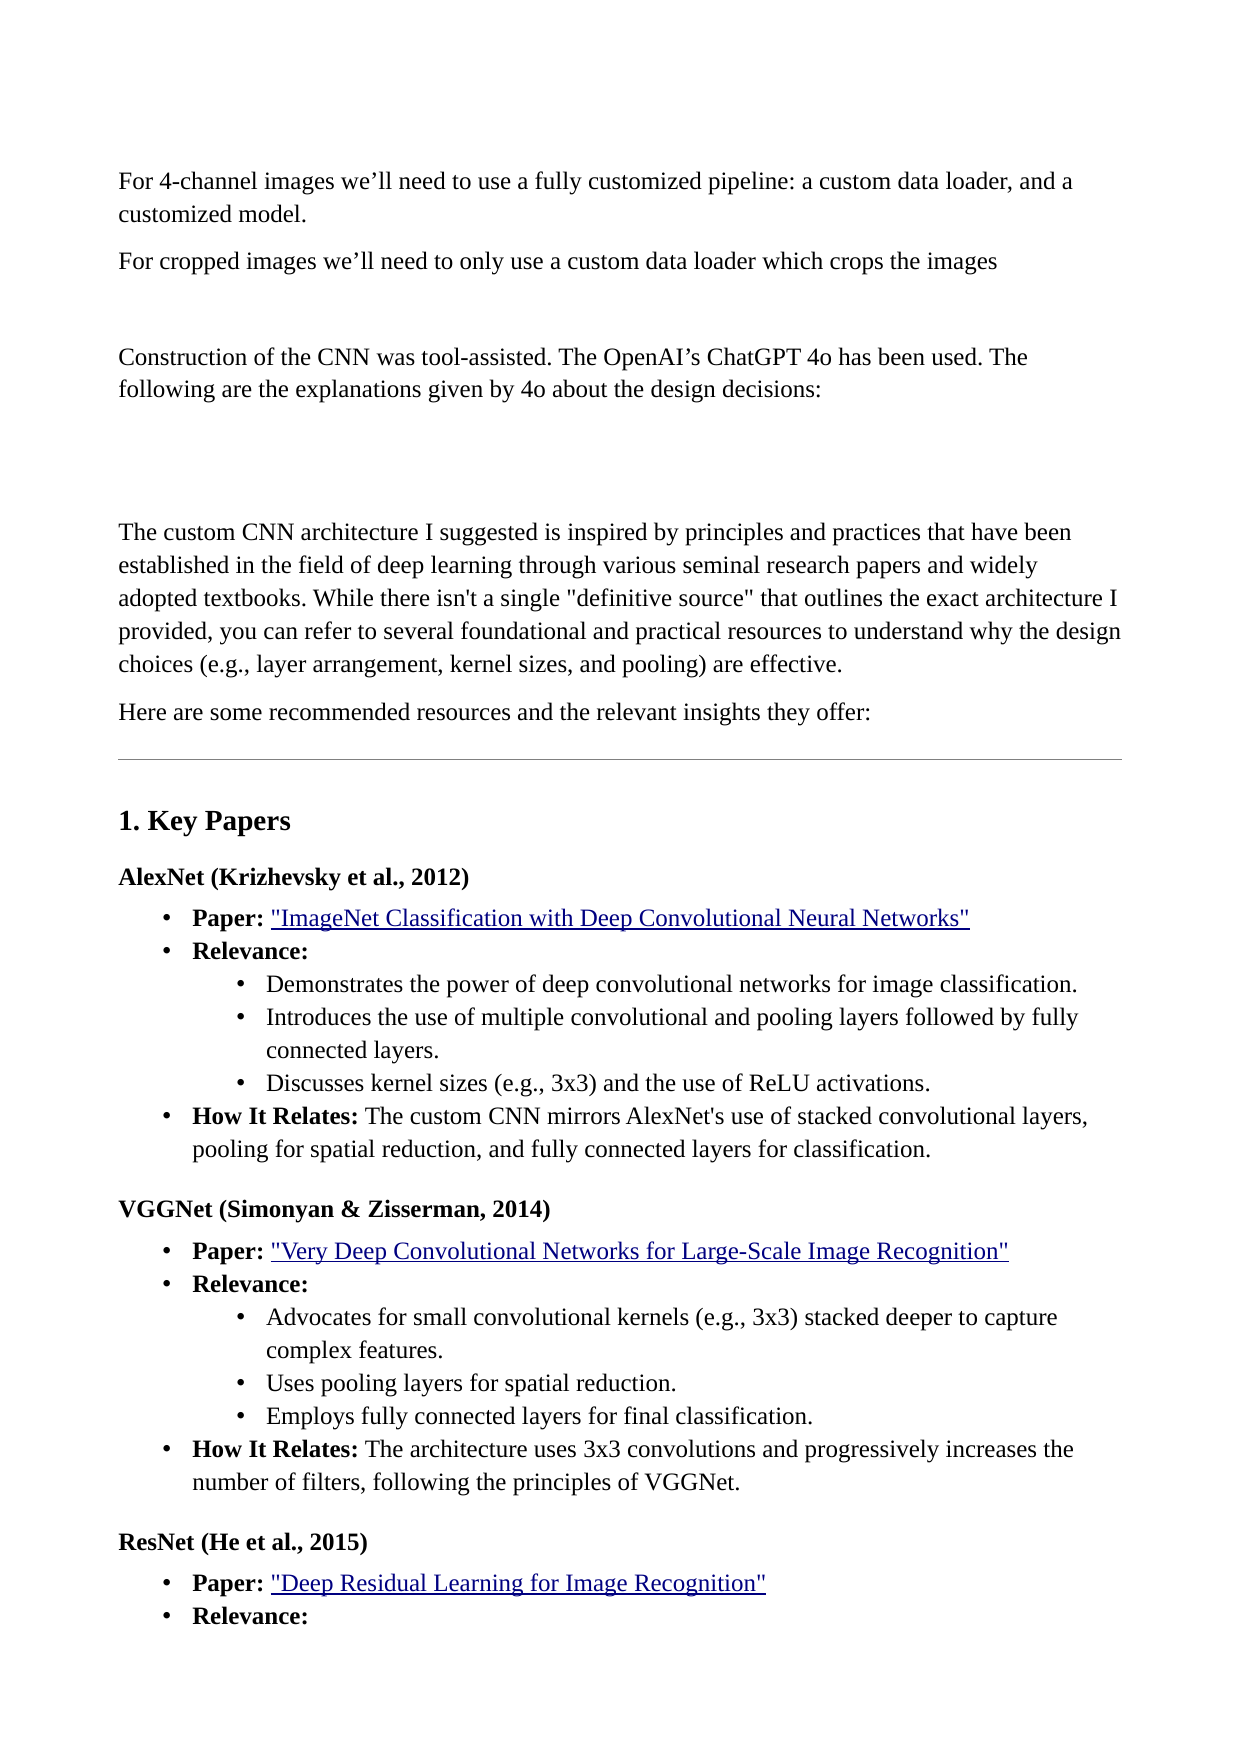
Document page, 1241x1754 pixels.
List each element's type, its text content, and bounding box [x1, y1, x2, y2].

list Uses pooling layers for spatial reduction. [236, 1368, 1122, 1397]
list Employs fully connected layers for final classification. [236, 1401, 1122, 1430]
subtitle AlexNet (Krizhevsky et al., 2012) [118, 862, 1122, 891]
list Relevance: [162, 1269, 1122, 1298]
subtitle VGGNet (Simonyan & Zisserman, 2014) [118, 1194, 1122, 1223]
text Construction of the CNN was tool-assisted. The OpenAI’s ChatGPT 4o has been used. The following are the explanations given by 4o about the design decisions: [118, 342, 1122, 403]
list Introduces the use of multiple convolutional and pooling layers followed by fully connected layers. [236, 1002, 1122, 1064]
list Paper: "Very Deep Convolutional Networks for Large-Scale Image Recognition" [162, 1236, 1122, 1264]
subtitle ResNet (He et al., 2015) [118, 1527, 1122, 1556]
list Paper: "Deep Residual Learning for Image Recognition" [162, 1568, 1122, 1597]
text For cropped images we’ll need to only use a custom data loader which crops the images [118, 246, 1122, 275]
list Paper: "ImageNet Classification with Deep Convolutional Neural Networks" [162, 903, 1122, 932]
text The custom CNN architecture I suggested is inspired by principles and practices that have been established in the field of deep learning through various seminal research papers and widely adopted textbooks. While there isn't a single "definitive source" that outlines the exact architecture I provided, you can refer to several foundational and practical resources to understand why the design choices (e.g., layer arrangement, kernel sizes, and pooling) are effective. [118, 517, 1122, 678]
text Here are some recommended resources and the relevant insights they offer: [118, 697, 1122, 726]
list Relevance: [162, 1601, 1122, 1630]
list Demonstrates the power of deep convolutional networks for image classification. [236, 969, 1122, 998]
list Advocates for small convolutional kernels (e.g., 3x3) stacked deeper to capture complex features. [236, 1302, 1122, 1364]
list How It Relates: The custom CNN mirrors AlexNet's use of stacked convolutional layers, pooling for spatial reduction, and fully connected layers for classification. [162, 1101, 1122, 1163]
text For 4-channel images we’ll need to use a fully customized pipeline: a custom data loader, and a customized model. [118, 166, 1122, 227]
list Discusses kernel sizes (e.g., 3x3) and the use of ReLU activations. [236, 1068, 1122, 1097]
subtitle 1. Key Papers [118, 803, 1122, 837]
list Relevance: [162, 936, 1122, 965]
list How It Relates: The architecture uses 3x3 convolutions and progressively increases the number of filters, following the principles of VGGNet. [162, 1434, 1122, 1496]
